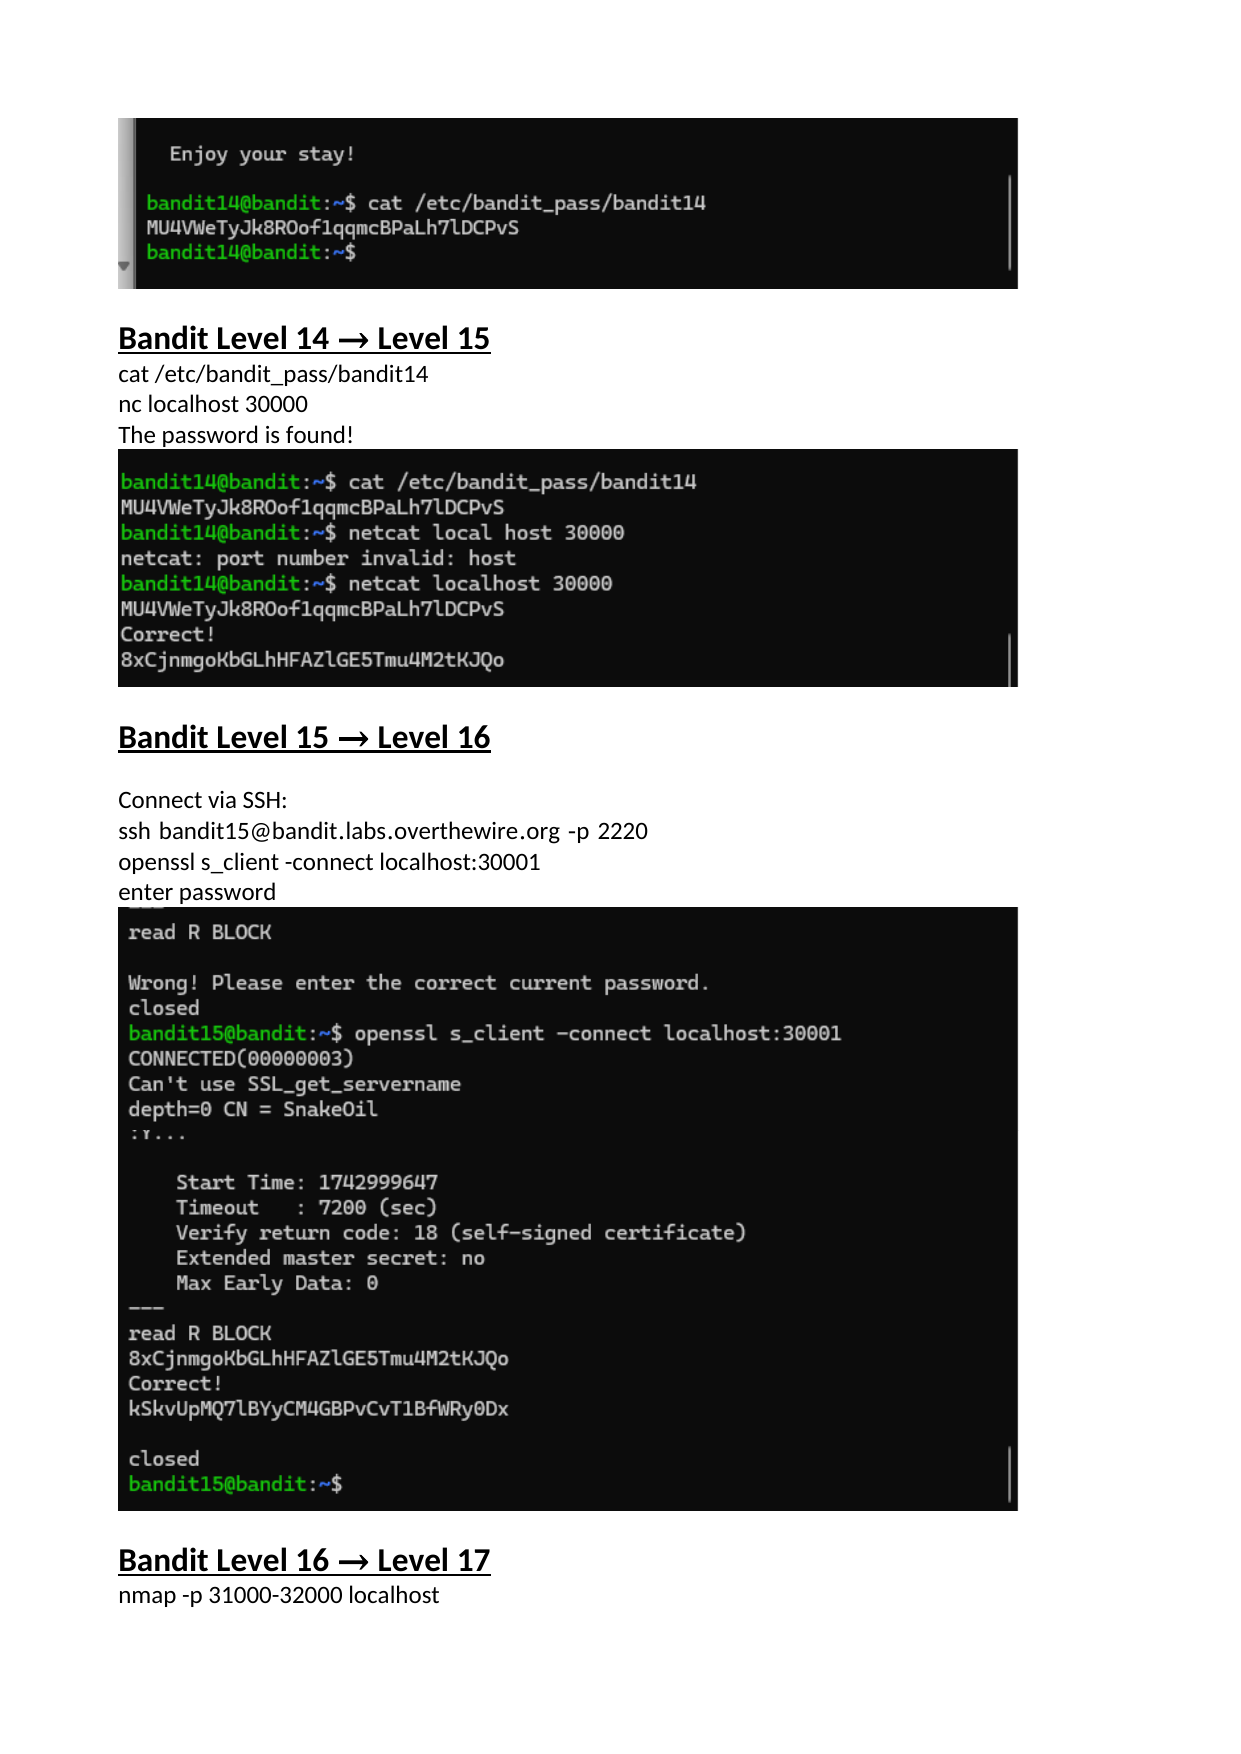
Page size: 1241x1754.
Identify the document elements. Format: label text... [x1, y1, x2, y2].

text Bandit Level 16 → Level 17 [118, 1538, 1122, 1580]
text nmap -p 31000-32000 localhost [118, 1580, 1122, 1610]
text enter password [118, 877, 1122, 907]
text Bandit Level 14 → Level 15 [118, 316, 1122, 358]
text openssl s_client -connect localhost:30001 [118, 846, 1122, 877]
text Connect via SSH: [118, 784, 1122, 815]
text The password is found! [118, 419, 1122, 449]
text Bandit Level 15 → Level 16 [118, 715, 1122, 756]
text ssh bandit15@bandit.labs.overthewire.org -p 2220 [118, 815, 1122, 846]
text cat /etc/bandit_pass/bandit14 [118, 358, 1122, 388]
text nc localhost 30000 [118, 388, 1122, 419]
